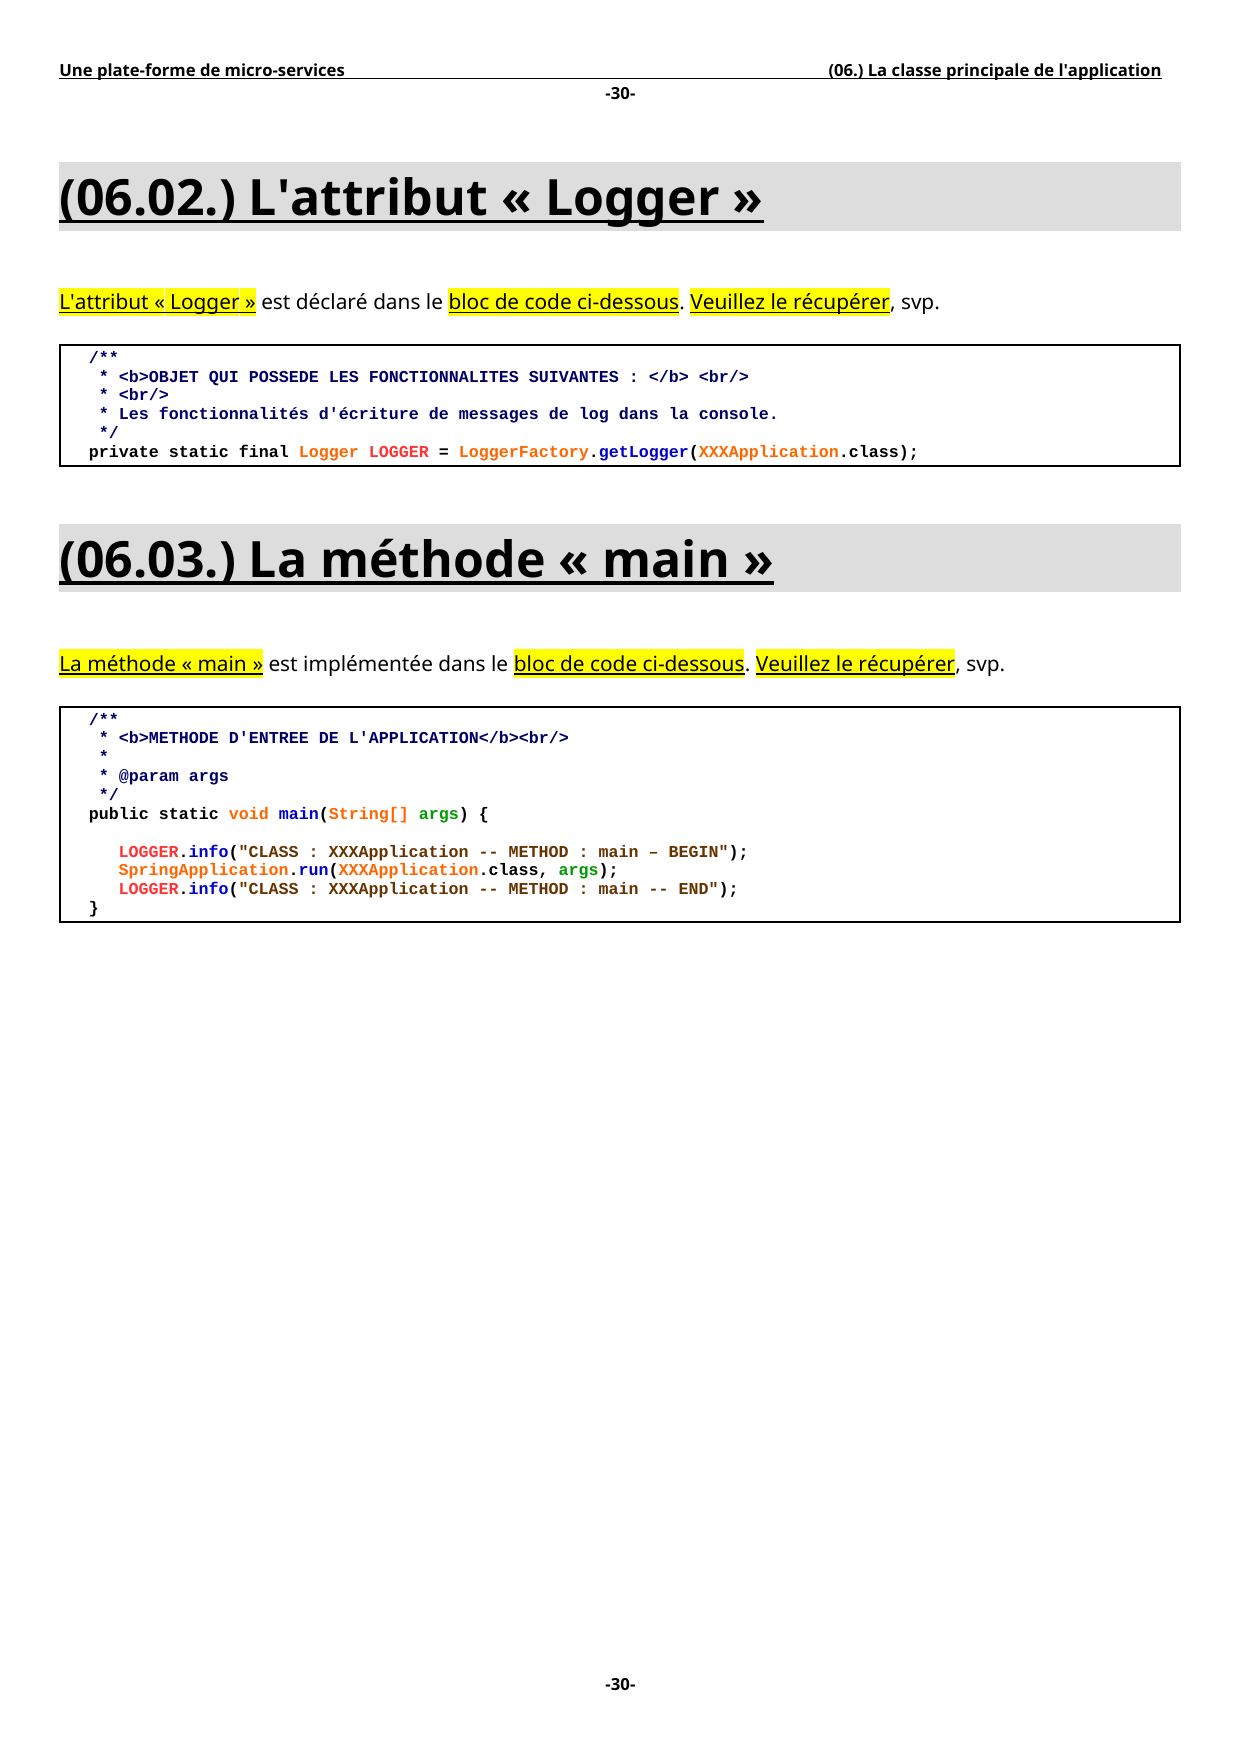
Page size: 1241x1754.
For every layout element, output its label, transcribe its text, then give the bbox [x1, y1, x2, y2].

text L'attribut « Logger » est déclaré dans le bloc de code ci-dessous. Veuillez le récupérer, svp. [59, 287, 1181, 316]
text /** [61, 346, 1179, 363]
text } [61, 895, 1179, 921]
text * <b>OBJET QUI POSSEDE LES FONCTIONNALITES SUIVANTES : </b> <br/> [61, 363, 1179, 382]
text LOGGER.info("CLASS : XXXApplication -- METHOD : main – BEGIN"); [61, 838, 1179, 857]
text LOGGER.info("CLASS : XXXApplication -- METHOD : main -- END"); [61, 876, 1179, 895]
text * <b>METHODE D'ENTREE DE L'APPLICATION</b><br/> [61, 725, 1179, 744]
text /** [61, 708, 1179, 725]
text */ [61, 782, 1179, 800]
text * <br/> [61, 382, 1179, 401]
text * [61, 744, 1179, 763]
text (06.02.) L'attribut « Logger » [59, 162, 1181, 231]
text (06.03.) La méthode « main » [59, 524, 1181, 592]
text * @param args [61, 763, 1179, 782]
text */ [61, 420, 1179, 438]
text * Les fonctionnalités d'écriture de messages de log dans la console. [61, 401, 1179, 420]
text public static void main(String[] args) { [61, 800, 1179, 824]
text La méthode « main » est implémentée dans le bloc de code ci-dessous. Veuillez le récupérer, svp. [59, 649, 1181, 678]
text private static final Logger LOGGER = LoggerFactory.getLogger(XXXApplication.class); [61, 438, 1179, 465]
text SpringApplication.run(XXXApplication.class, args); [61, 857, 1179, 876]
